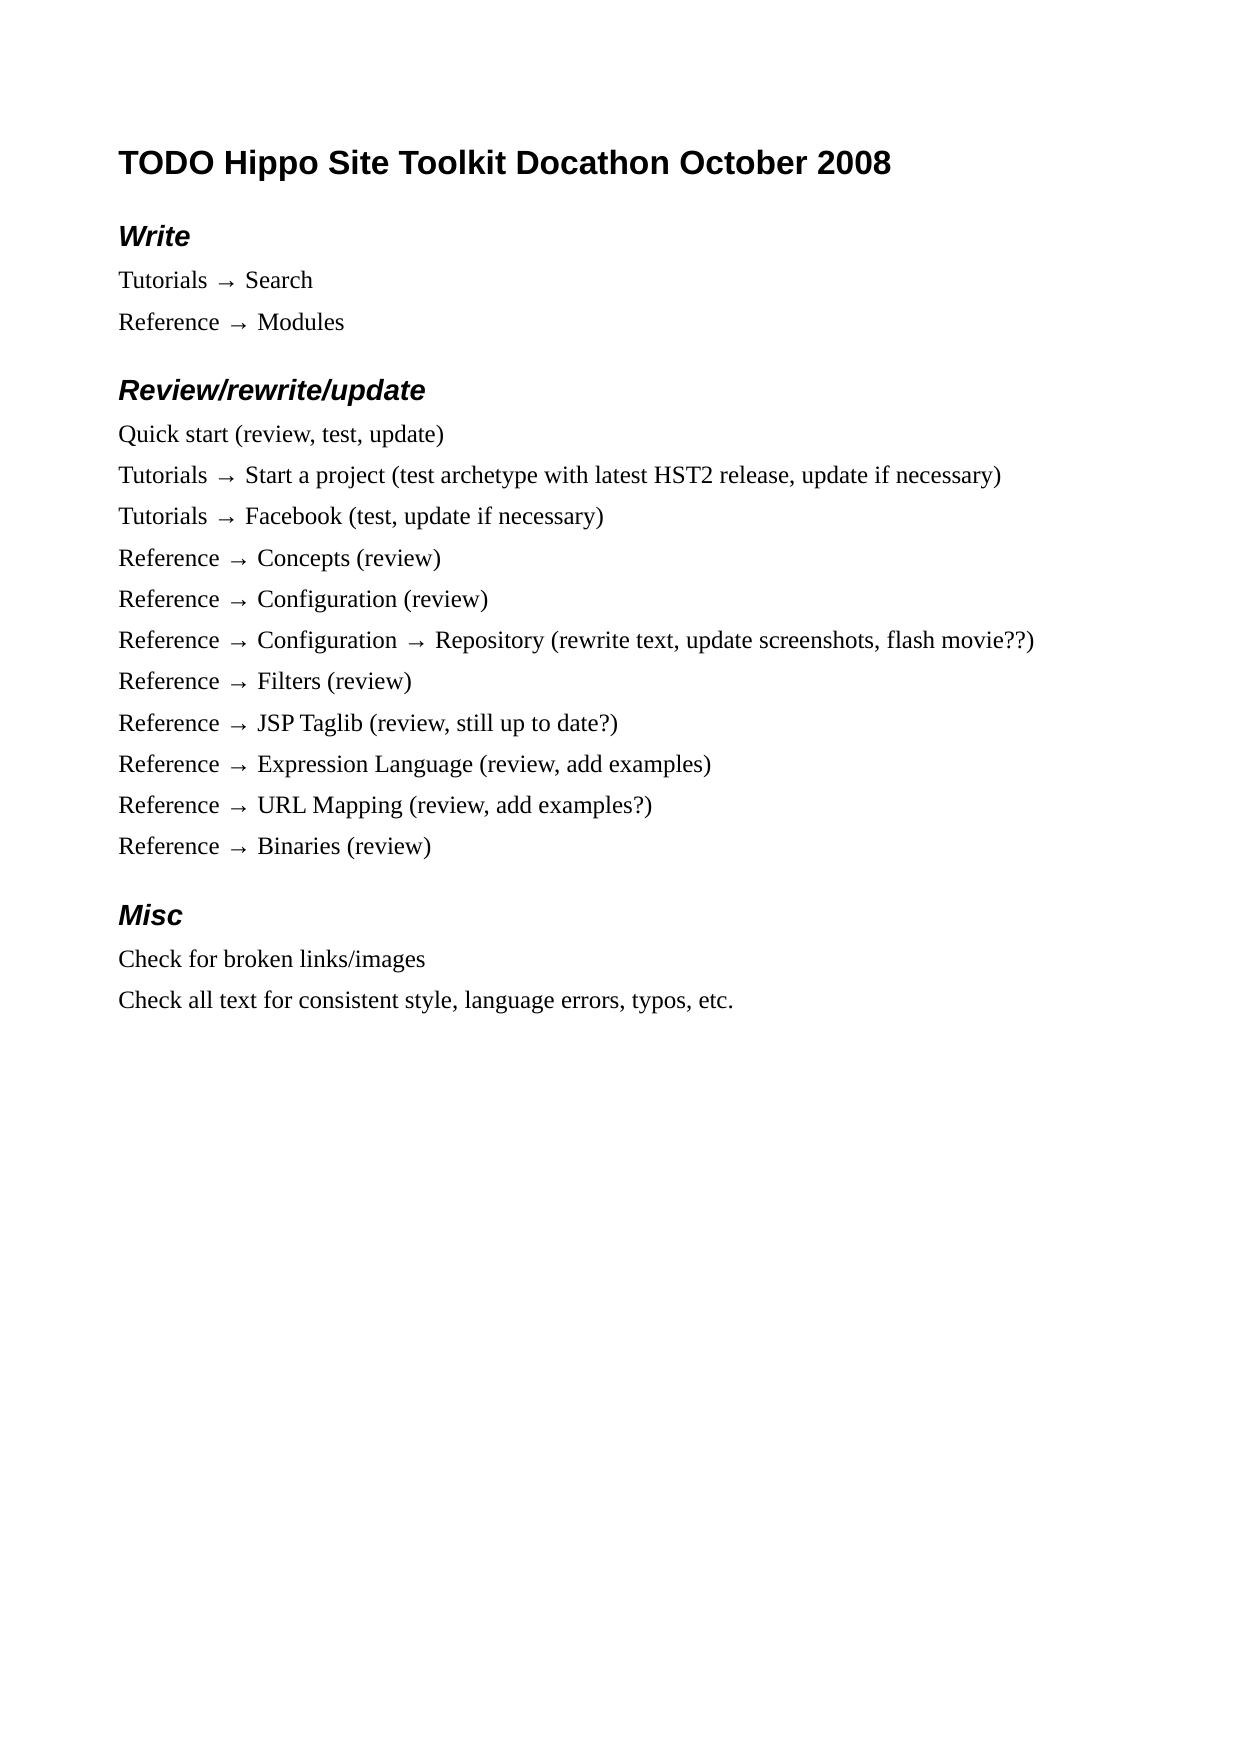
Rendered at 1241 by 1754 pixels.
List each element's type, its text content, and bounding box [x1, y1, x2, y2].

text Reference → JSP Taglib (review, still up to date?) [118, 708, 1122, 736]
text Reference → Configuration (review) [118, 584, 1122, 613]
subtitle Review/rewrite/update [118, 373, 1122, 406]
text Reference → Concepts (review) [118, 543, 1122, 571]
text Tutorials → Search [118, 265, 1122, 294]
subtitle Write [118, 219, 1122, 253]
text Quick start (review, test, update) [118, 419, 1122, 448]
text Reference → Binaries (review) [118, 831, 1122, 860]
text Tutorials → Facebook (test, update if necessary) [118, 501, 1122, 530]
text Reference → Configuration → Repository (rewrite text, update screenshots, flash movie??) [118, 625, 1122, 654]
text Reference → Modules [118, 307, 1122, 335]
text Check for broken links/images [118, 944, 1122, 972]
text Tutorials → Start a project (test archetype with latest HST2 release, update if necessary) [118, 460, 1122, 489]
subtitle TODO Hippo Site Toolkit Docathon October 2008 [118, 143, 1122, 182]
text Reference → Expression Language (review, add examples) [118, 749, 1122, 778]
text Check all text for consistent style, language errors, typos, etc. [118, 985, 1122, 1014]
text Reference → Filters (review) [118, 666, 1122, 695]
text Reference → URL Mapping (review, add examples?) [118, 790, 1122, 819]
subtitle Misc [118, 898, 1122, 931]
